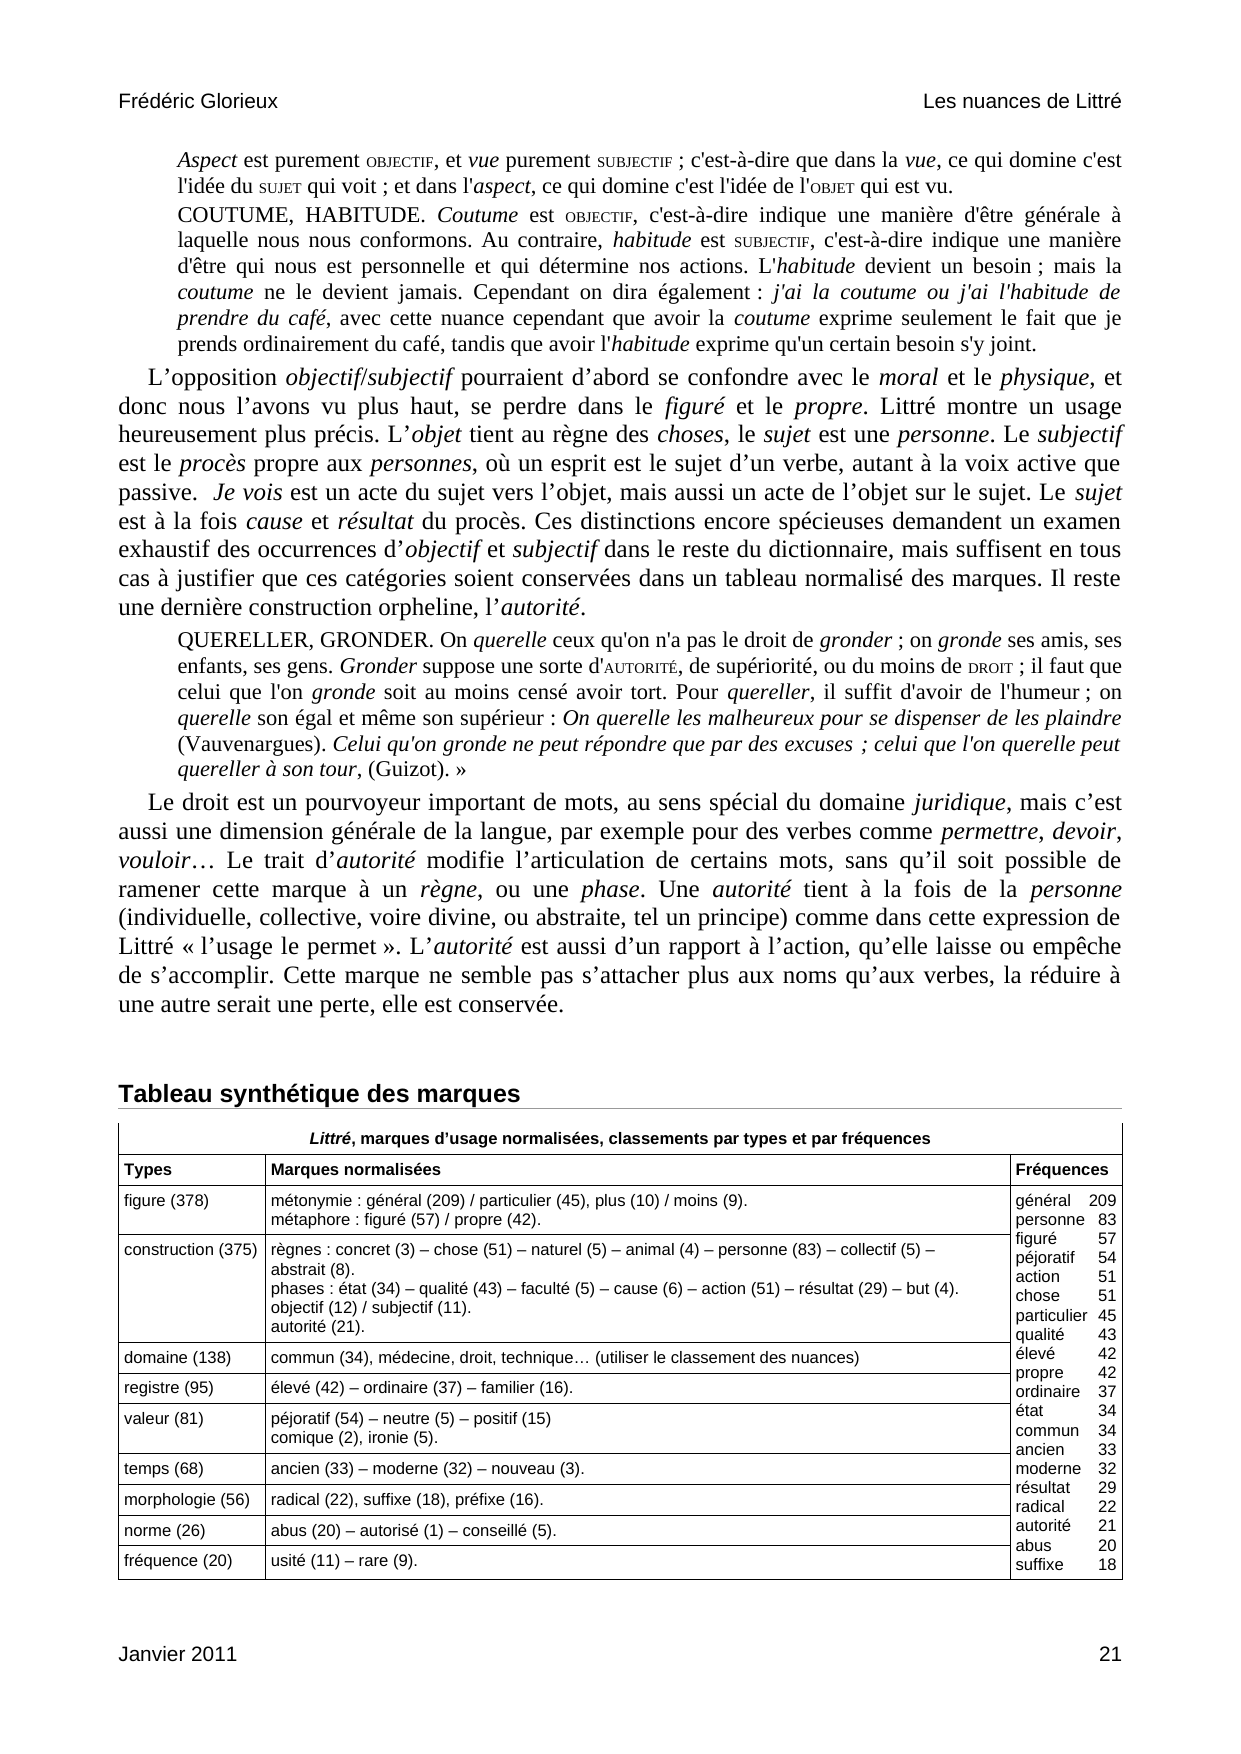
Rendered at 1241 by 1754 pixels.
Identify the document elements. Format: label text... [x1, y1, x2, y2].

table_cell Types [119, 1155, 265, 1184]
table_cell valeur (81) [119, 1404, 265, 1453]
table_cell commun (34), médecine, droit, technique… (utiliser le classement des nuances) [266, 1343, 1010, 1372]
table_cell temps (68) [119, 1454, 265, 1484]
table_cell ancien (33) – moderne (32) – nouveau (3). [266, 1454, 1010, 1484]
table_cell registre (95) [119, 1374, 265, 1403]
table_cell Fréquences [1011, 1155, 1122, 1184]
table_header Littré, marques d’usage normalisées, classements par types et par fréquences [119, 1123, 1122, 1154]
table_cell Marques normalisées [266, 1155, 1010, 1184]
table_cell domaine (138) [119, 1343, 265, 1372]
table_cell métonymie : général (209) / particulier (45), plus (10) / moins (9). métaphore : figuré (57) / propre (42). [266, 1186, 1010, 1234]
table_cell abus (20) – autorisé (1) – conseillé (5). [266, 1516, 1010, 1545]
table_cell fréquence (20) [119, 1546, 265, 1579]
subtitle Tableau synthétique des marques [118, 1079, 1122, 1108]
table_cell péjoratif (54) – neutre (5) – positif (15) comique (2), ironie (5). [266, 1404, 1010, 1453]
text QUERELLER, GRONDER. On querelle ceux qu'on n'a pas le droit de gronder ; on gronde ses amis, ses enfants, ses gens. Gronder suppose une sorte d'autorité, de supériorité, ou du moins de droit ; il faut que celui que l'on gronde soit au moins censé avoir tort. Pour quereller, il suffit d'avoir de l'humeur ; on querelle son égal et même son supérieur : On querelle les malheureux pour se dispenser de les plaindre (Vauvenargues). Celui qu'on gronde ne peut répondre que par des excuses ; celui que l'on querelle peut quereller à son tour, (Guizot). » [177, 627, 1122, 782]
text L’opposition objectif/subjectif pourraient d’abord se confondre avec le moral et le physique, et donc nous l’avons vu plus haut, se perdre dans le figuré et le propre. Littré montre un usage heureusement plus précis. L’objet tient au règne des choses, le sujet est une personne. Le subjectif est le procès propre aux personnes, où un esprit est le sujet d’un verbe, autant à la voix active que passive. Je vois est un acte du sujet vers l’objet, mais aussi un acte de l’objet sur le sujet. Le sujet est à la fois cause et résultat du procès. Ces distinctions encore spécieuses demandent un examen exhaustif des occurrences d’objectif et subjectif dans le reste du dictionnaire, mais suffisent en tous cas à justifier que ces catégories soient conservées dans un tableau normalisé des marques. Il reste une dernière construction orpheline, l’autorité. [118, 362, 1122, 621]
table_cell construction (375) [119, 1235, 265, 1342]
table_cell radical (22), suffixe (18), préfixe (16). [266, 1485, 1010, 1514]
text Aspect est purement objectif, et vue purement subjectif ; c'est-à-dire que dans la vue, ce qui domine c'est l'idée du sujet qui voit ; et dans l'aspect, ce qui domine c'est l'idée de l'objet qui est vu. [177, 146, 1122, 198]
table_cell général 209 personne 83 figuré 57 péjoratif 54 action 51 chose 51 particulier 45 qualité 43 élevé 42 propre 42 ordinaire 37 état 34 commun 34 ancien 33 moderne 32 résultat 29 radical 22 autorité 21 abus 20 suffixe 18 [1011, 1186, 1122, 1579]
text COUTUME, HABITUDE. Coutume est objectif, c'est-à-dire indique une manière d'être générale à laquelle nous nous conformons. Au contraire, habitude est subjectif, c'est-à-dire indique une manière d'être qui nous est personnelle et qui détermine nos actions. L'habitude devient un besoin ; mais la coutume ne le devient jamais. Cependant on dira également : j'ai la coutume ou j'ai l'habitude de prendre du café, avec cette nuance cependant que avoir la coutume exprime seulement le fait que je prends ordinairement du café, tandis que avoir l'habitude exprime qu'un certain besoin s'y joint. [177, 201, 1122, 356]
table_cell usité (11) – rare (9). [266, 1546, 1010, 1579]
table_cell règnes : concret (3) – chose (51) – naturel (5) – animal (4) – personne (83) – collectif (5) – abstrait (8). phases : état (34) – qualité (43) – faculté (5) – cause (6) – action (51) – résultat (29) – but (4). objectif (12) / subjectif (11). autorité (21). [266, 1235, 1010, 1342]
table_cell norme (26) [119, 1516, 265, 1545]
text Le droit est un pourvoyeur important de mots, au sens spécial du domaine juridique, mais c’est aussi une dimension générale de la langue, par exemple pour des verbes comme permettre, devoir, vouloir… Le trait d’autorité modifie l’articulation de certains mots, sans qu’il soit possible de ramener cette marque à un règne, ou une phase. Une autorité tient à la fois de la personne (individuelle, collective, voire divine, ou abstraite, tel un principe) comme dans cette expression de Littré « l’usage le permet ». L’autorité est aussi d’un rapport à l’action, qu’elle laisse ou empêche de s’accomplir. Cette marque ne semble pas s’attacher plus aux noms qu’aux verbes, la réduire à une autre serait une perte, elle est conservée. [118, 787, 1122, 1017]
table_cell morphologie (56) [119, 1485, 265, 1514]
table_cell élevé (42) – ordinaire (37) – familier (16). [266, 1374, 1010, 1403]
table_cell figure (378) [119, 1186, 265, 1234]
